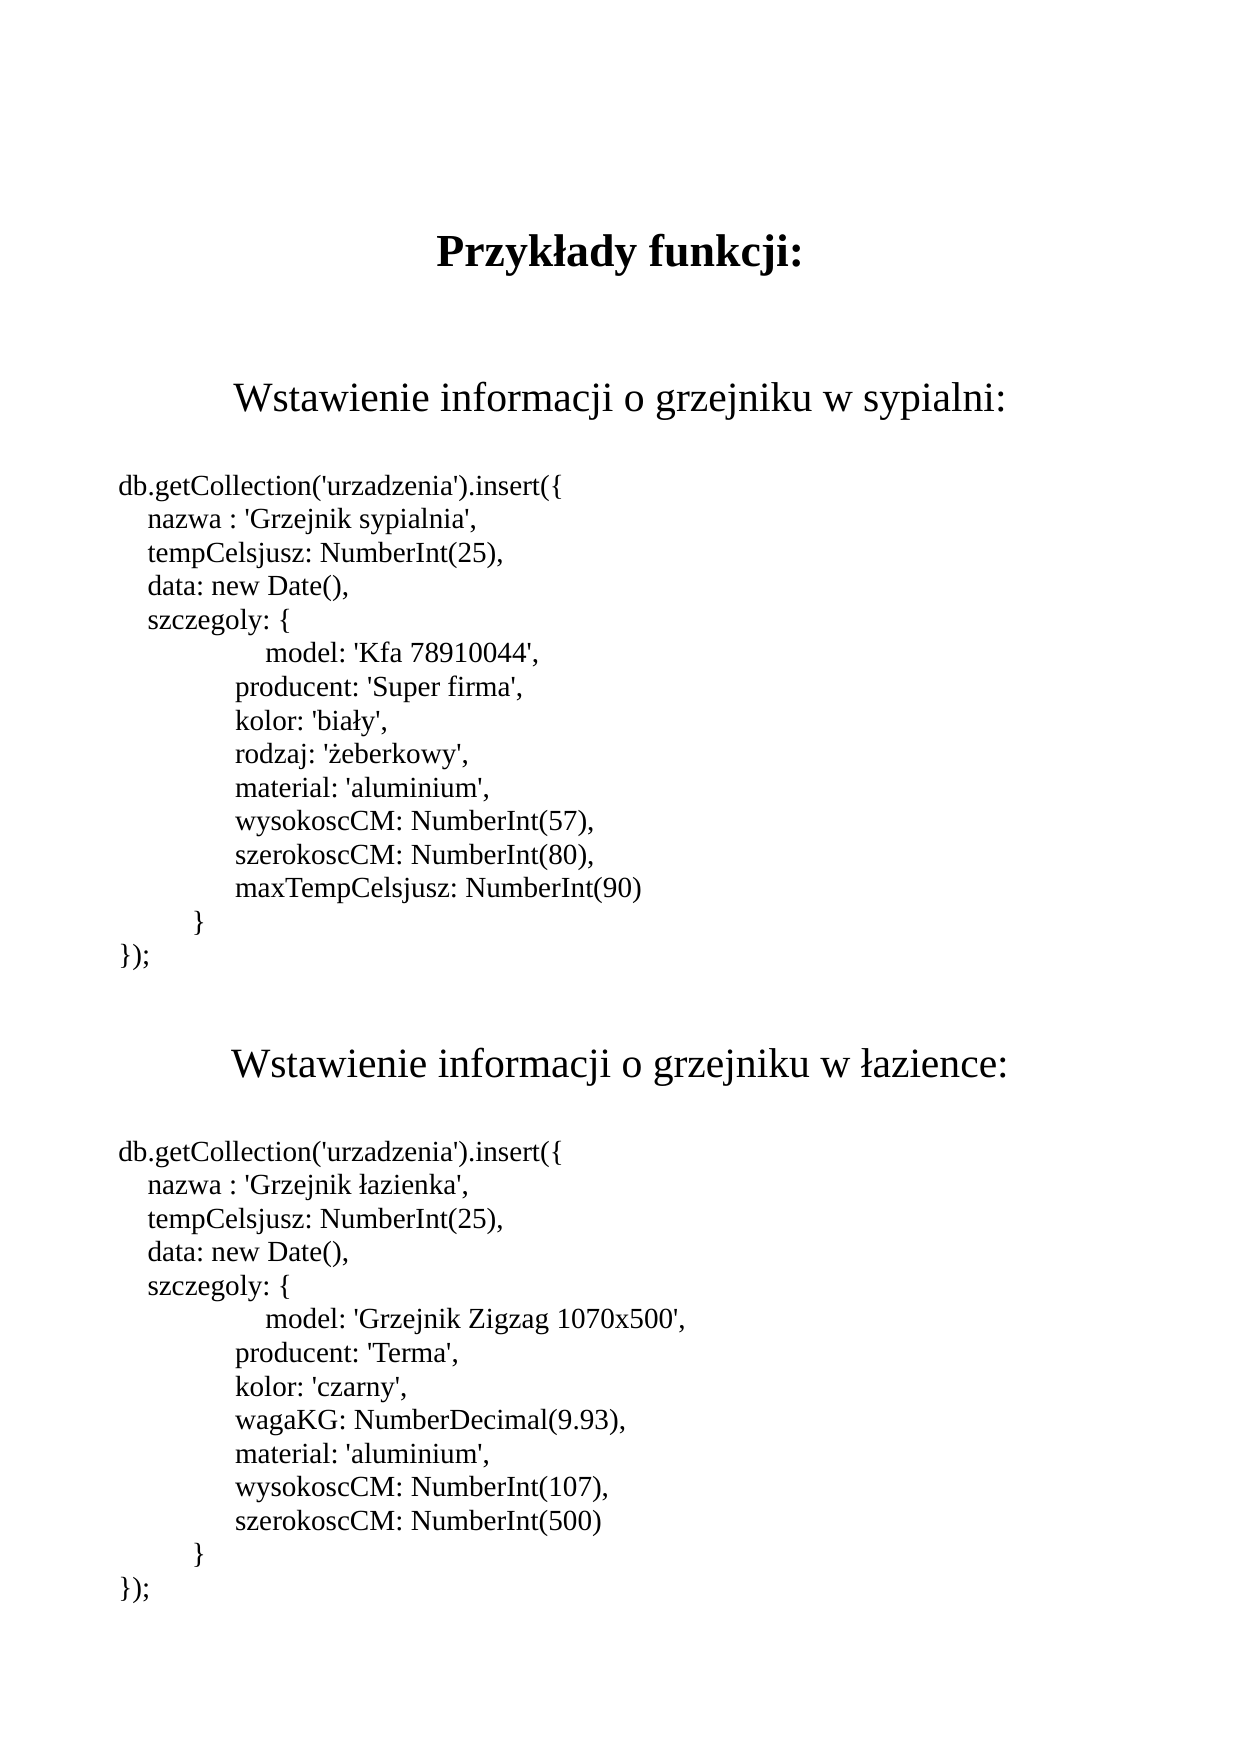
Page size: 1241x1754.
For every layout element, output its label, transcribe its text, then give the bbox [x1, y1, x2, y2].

text kolor: 'biały', [118, 703, 1122, 736]
text data: new Date(), [118, 1234, 1122, 1268]
text Wstawienie informacji o grzejniku w sypialni: [118, 372, 1122, 420]
text material: 'aluminium', [118, 770, 1122, 803]
text model: 'Kfa 78910044', [118, 636, 1122, 669]
text producent: 'Super firma', [118, 669, 1122, 703]
text Przykłady funkcji: [118, 223, 1122, 276]
text szczegoly: { [118, 602, 1122, 636]
text model: 'Grzejnik Zigzag 1070x500', [118, 1302, 1122, 1335]
text } [118, 904, 1122, 937]
text wagaKG: NumberDecimal(9.93), [118, 1402, 1122, 1436]
text tempCelsjusz: NumberInt(25), [118, 535, 1122, 568]
text nazwa : 'Grzejnik łazienka', [118, 1167, 1122, 1201]
text maxTempCelsjusz: NumberInt(90) [118, 870, 1122, 904]
text rodzaj: 'żeberkowy', [118, 736, 1122, 770]
text szerokoscCM: NumberInt(500) [118, 1503, 1122, 1536]
text }); [118, 1570, 1122, 1603]
text Wstawienie informacji o grzejniku w łazience: [118, 1038, 1122, 1086]
text material: 'aluminium', [118, 1436, 1122, 1469]
text nazwa : 'Grzejnik sypialnia', [118, 501, 1122, 535]
text szczegoly: { [118, 1268, 1122, 1302]
text szerokoscCM: NumberInt(80), [118, 837, 1122, 870]
text wysokoscCM: NumberInt(107), [118, 1469, 1122, 1503]
text wysokoscCM: NumberInt(57), [118, 803, 1122, 837]
text kolor: 'czarny', [118, 1369, 1122, 1402]
text db.getCollection('urzadzenia').insert({ [118, 1134, 1122, 1167]
text } [118, 1536, 1122, 1570]
text }); [118, 937, 1122, 971]
text data: new Date(), [118, 568, 1122, 602]
text tempCelsjusz: NumberInt(25), [118, 1201, 1122, 1234]
text producent: 'Terma', [118, 1335, 1122, 1369]
text db.getCollection('urzadzenia').insert({ [118, 468, 1122, 501]
